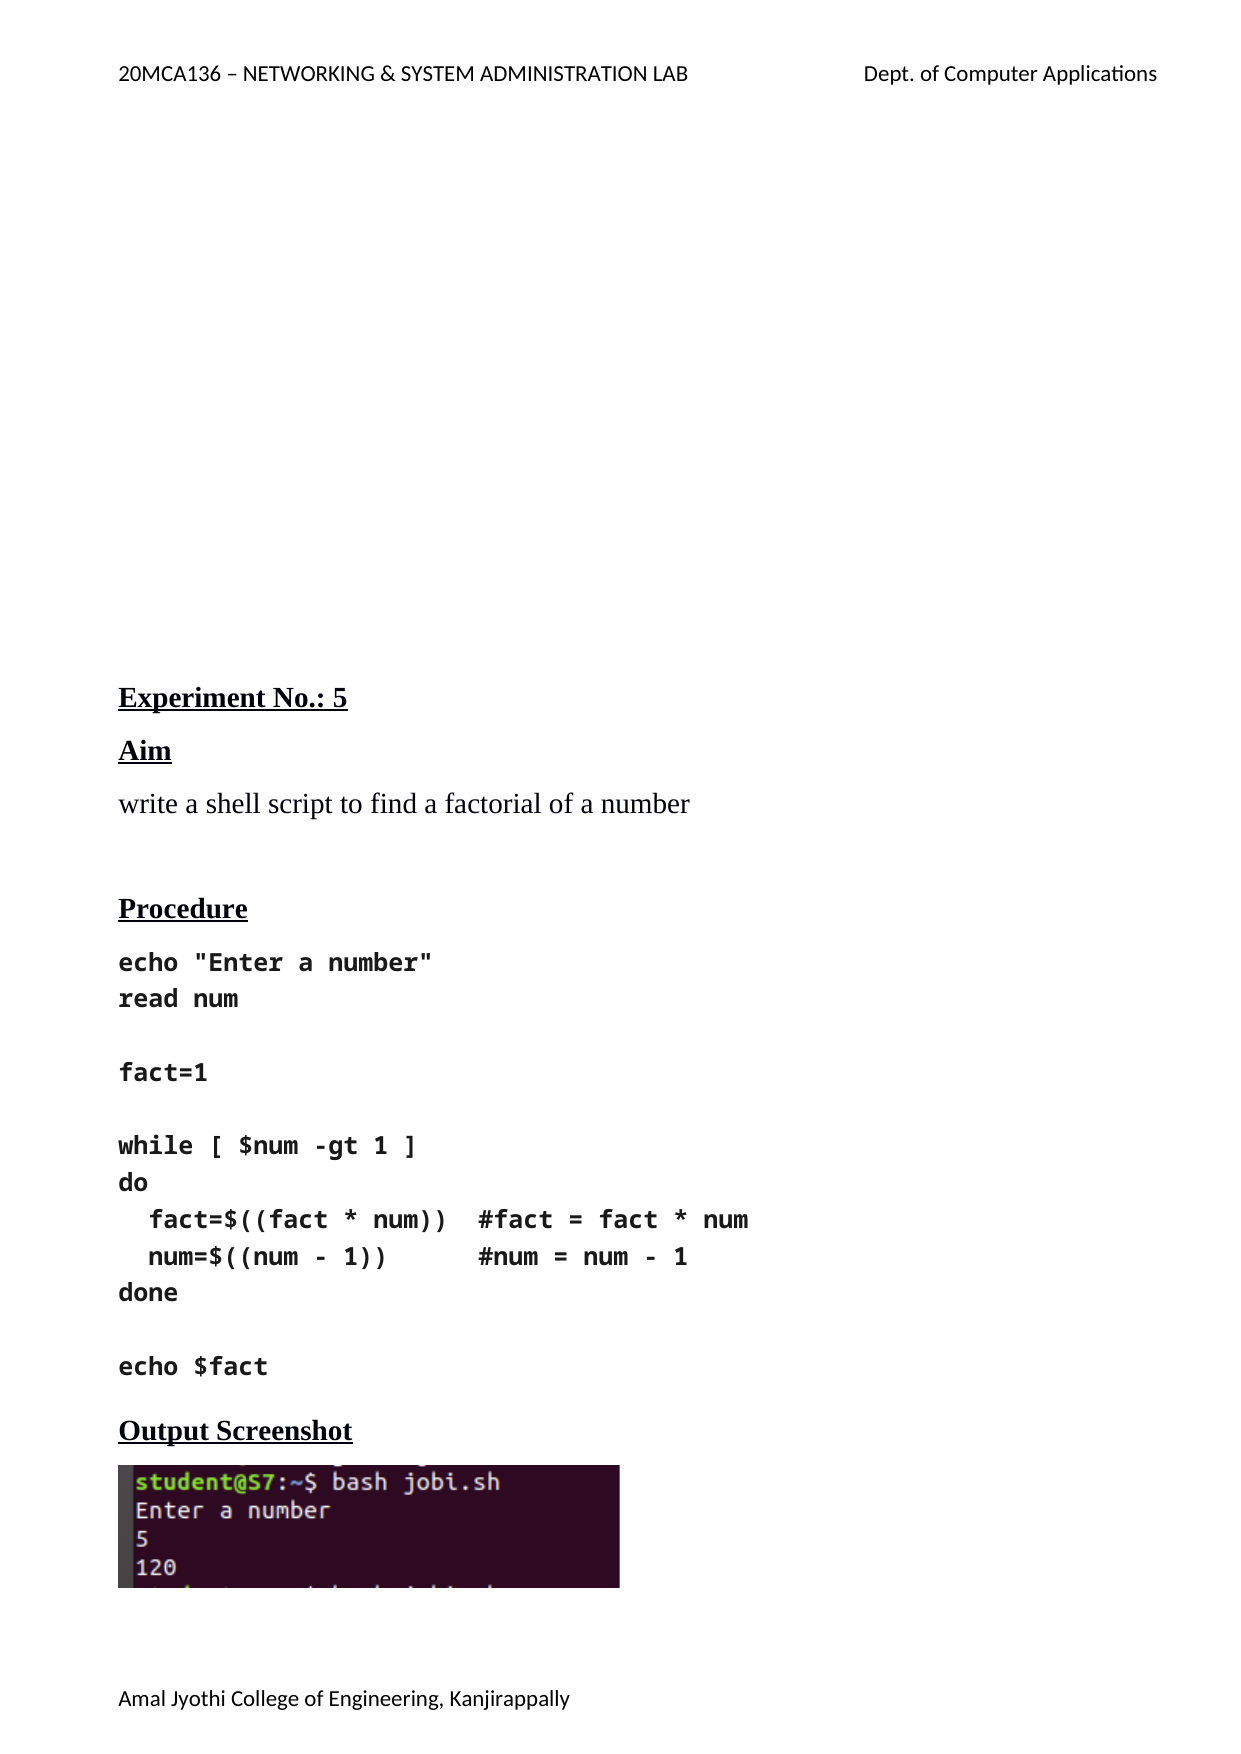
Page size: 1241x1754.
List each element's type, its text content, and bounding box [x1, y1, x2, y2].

text Procedure [118, 891, 1167, 925]
text do [118, 1165, 1167, 1199]
picture [118, 1465, 620, 1588]
text while [ $num -gt 1 ] [118, 1128, 1167, 1162]
text Experiment No.: 5 [118, 680, 1167, 714]
text done [118, 1275, 1167, 1309]
text Aim [118, 733, 1167, 766]
text echo $fact [118, 1349, 1167, 1383]
text fact=1 [118, 1054, 1167, 1088]
text echo "Enter a number" [118, 944, 1167, 978]
text Output Screenshot [118, 1413, 1167, 1446]
text write a shell script to find a factorial of a number [118, 786, 1167, 819]
text num=$((num - 1)) #num = num - 1 [118, 1238, 1167, 1272]
text read num [118, 981, 1167, 1015]
text fact=$((fact * num)) #fact = fact * num [118, 1202, 1167, 1236]
